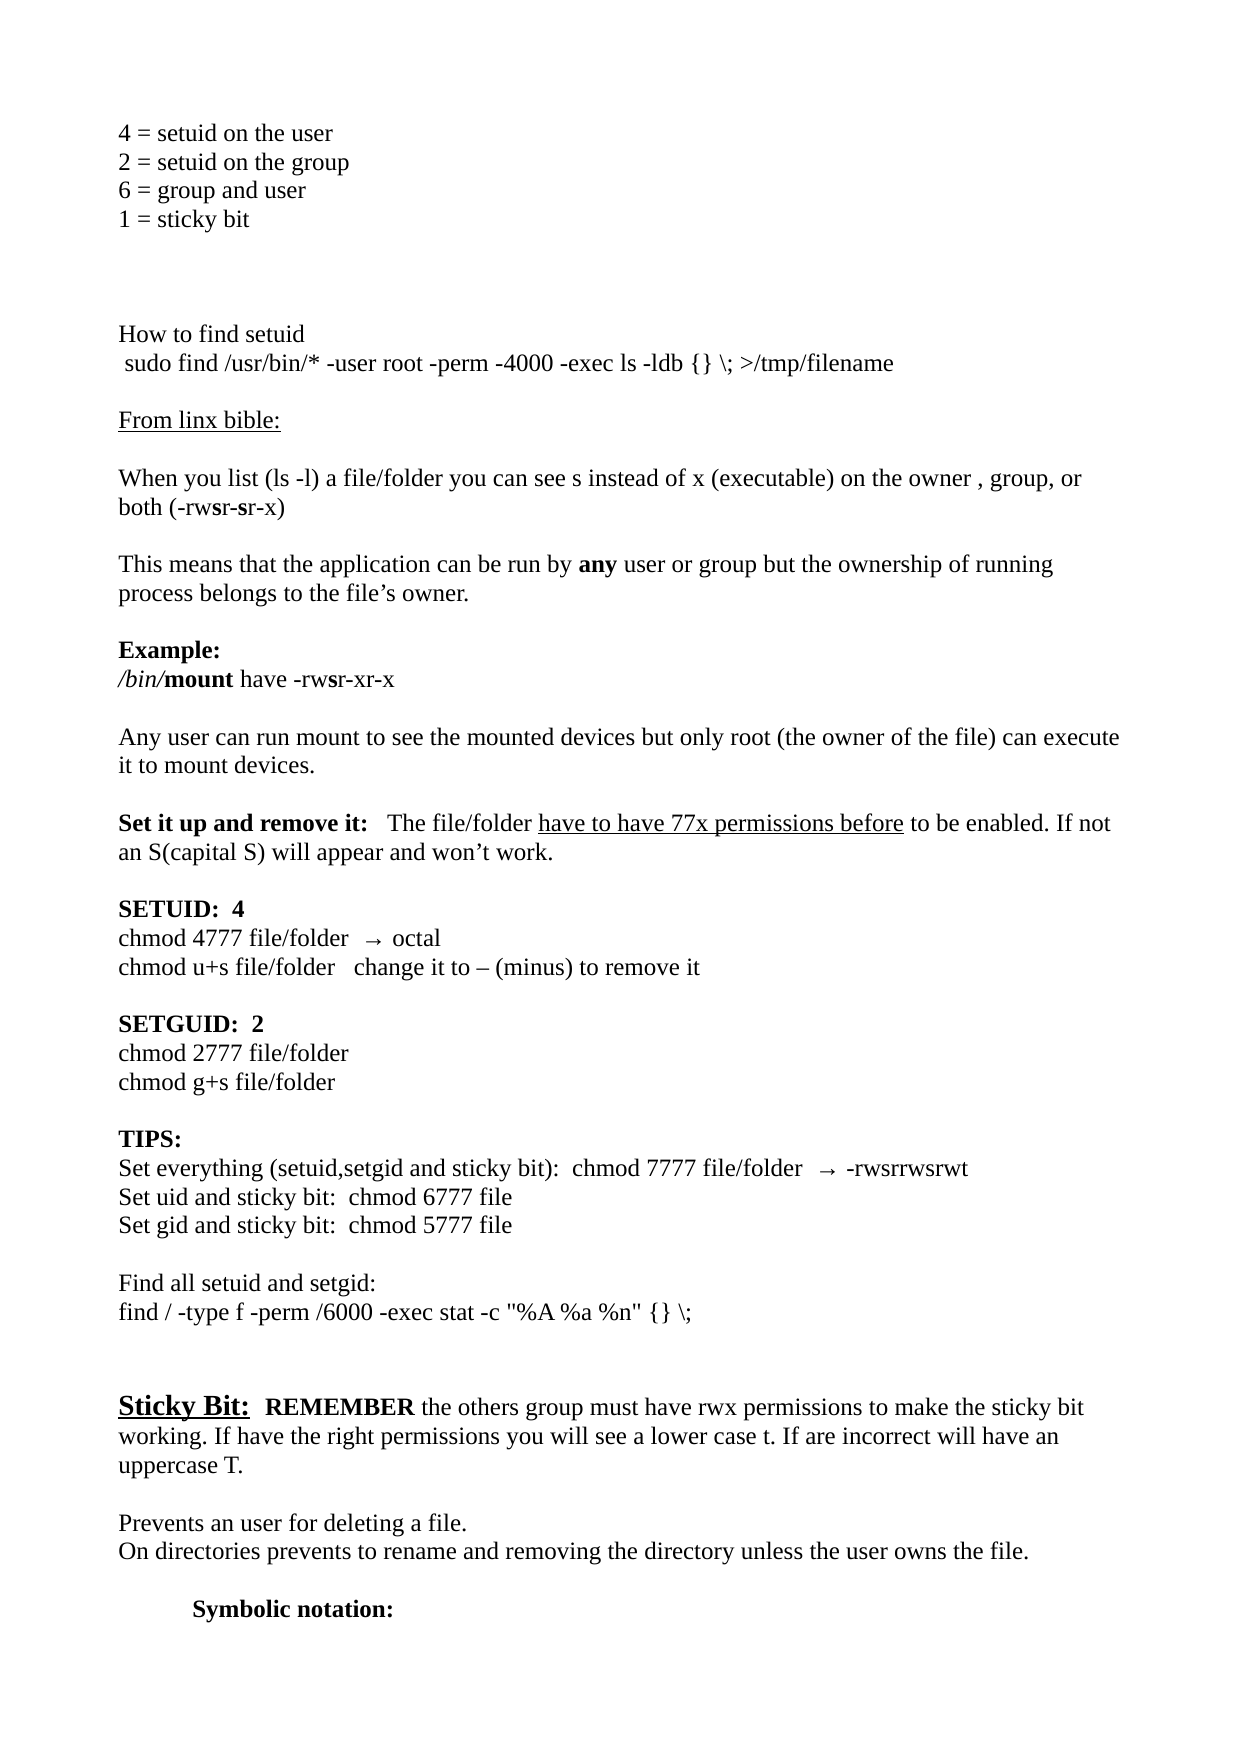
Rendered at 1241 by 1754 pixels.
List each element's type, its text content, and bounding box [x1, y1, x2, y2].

text Prevents an user for deleting a file. [118, 1508, 1122, 1536]
text Sticky Bit: REMEMBER the others group must have rwx permissions to make the sticky bit working. If have the right permissions you will see a lower case t. If are incorrect will have an uppercase T. [118, 1388, 1122, 1479]
text Set it up and remove it: The file/folder have to have 77x permissions before to be enabled. If not an S(capital S) will appear and won’t work. [118, 808, 1122, 866]
text How to find setuid [118, 319, 1122, 348]
text TIPS: [118, 1124, 1122, 1153]
text Set gid and sticky bit: chmod 5777 file [118, 1211, 1122, 1239]
text Set everything (setuid,setgid and sticky bit): chmod 7777 file/folder → -rwsrrwsrwt [118, 1153, 1122, 1182]
text Example: [118, 636, 1122, 664]
text 4 = setuid on the user [118, 118, 1122, 147]
text Symbolic notation: [118, 1594, 1122, 1623]
text 2 = setuid on the group [118, 147, 1122, 176]
text find / -type f -perm /6000 -exec stat -c "%A %a %n" {} \; [118, 1297, 1122, 1326]
text chmod 4777 file/folder → octal [118, 923, 1122, 952]
text When you list (ls -l) a file/folder you can see s instead of x (executable) on the owner , group, or both (-rwsr-sr-x) [118, 463, 1122, 521]
text On directories prevents to rename and removing the directory unless the user owns the file. [118, 1536, 1122, 1565]
text SETGUID: 2 [118, 1009, 1122, 1038]
text sudo find /usr/bin/* -user root -perm -4000 -exec ls -ldb {} \; >/tmp/filename [118, 348, 1122, 377]
text Any user can run mount to see the mounted devices but only root (the owner of the file) can execute it to mount devices. [118, 722, 1122, 779]
text Find all setuid and setgid: [118, 1268, 1122, 1297]
text This means that the application can be run by any user or group but the ownership of running process belongs to the file’s owner. [118, 549, 1122, 607]
text chmod g+s file/folder [118, 1067, 1122, 1096]
text chmod u+s file/folder change it to – (minus) to remove it [118, 952, 1122, 981]
text chmod 2777 file/folder [118, 1038, 1122, 1067]
text 6 = group and user [118, 176, 1122, 204]
text SETUID: 4 [118, 894, 1122, 923]
text Set uid and sticky bit: chmod 6777 file [118, 1182, 1122, 1211]
text 1 = sticky bit [118, 204, 1122, 233]
text From linx bible: [118, 406, 1122, 434]
text /bin/mount have -rwsr-xr-x [118, 664, 1122, 693]
